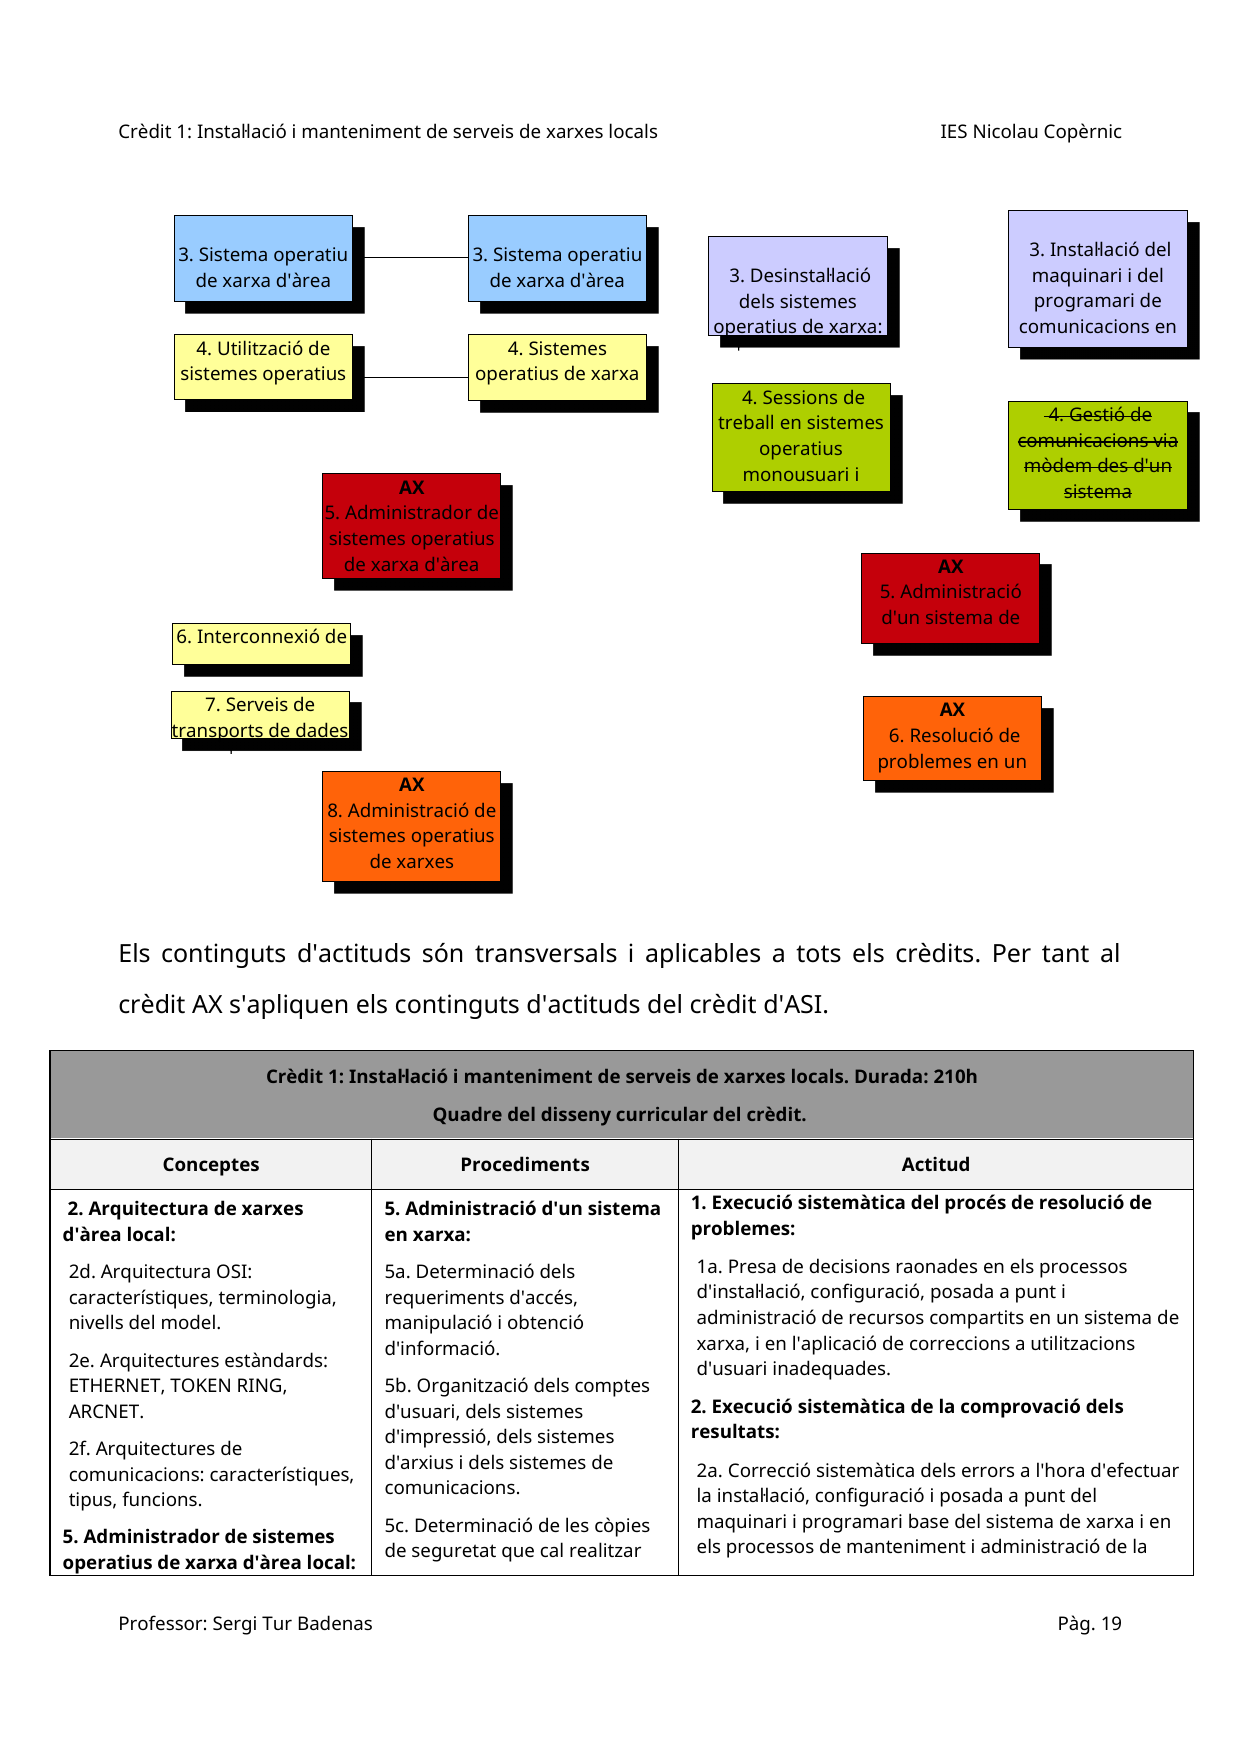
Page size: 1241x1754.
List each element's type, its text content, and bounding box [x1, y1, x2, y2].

table_cell Conceptes [51, 1140, 371, 1189]
table_cell 2. Arquitectura de xarxes d'àrea local: 2d. Arquitectura OSI: característiques, terminologia, nivells del model. 2e. Arquitectures estàndards: ETHERNET, TOKEN RING, ARCNET. 2f. Arquitectures de comunicacions: característiques, tipus, funcions. 5. Administrador de sistemes operatius de xarxa d'àrea local: [51, 1190, 371, 1575]
table_cell Procediments [372, 1140, 678, 1189]
table_cell 5. Administració d'un sistema en xarxa: 5a. Determinació dels requeriments d'accés, manipulació i obtenció d'informació. 5b. Organització dels comptes d'usuari, dels sistemes d'impressió, dels sistemes d'arxius i dels sistemes de comunicacions. 5c. Determinació de les còpies de seguretat que cal realitzar [372, 1190, 678, 1575]
text Els continguts d'actituds són transversals i aplicables a tots els crèdits. Per tant al crèdit AX s'apliquen els continguts d'actituds del crèdit d'ASI. [118, 936, 1122, 1021]
table_cell Actitud [679, 1140, 1193, 1189]
table_header Crèdit 1: Instal·lació i manteniment de serveis de xarxes locals. Durada: 210h Quadre del disseny curricular del crèdit. [51, 1051, 1193, 1138]
table_cell 1. Execució sistemàtica del procés de resolució de problemes: 1a. Presa de decisions raonades en els processos d'instal·lació, configuració, posada a punt i administració de recursos compartits en un sistema de xarxa, i en l'aplicació de correccions a utilitzacions d'usuari inadequades. 2. Execució sistemàtica de la comprovació dels resultats: 2a. Correcció sistemàtica dels errors a l'hora d'efectuar la instal·lació, configuració i posada a punt del maquinari i programari base del sistema de xarxa i en els processos de manteniment i administració de la [679, 1190, 1193, 1575]
